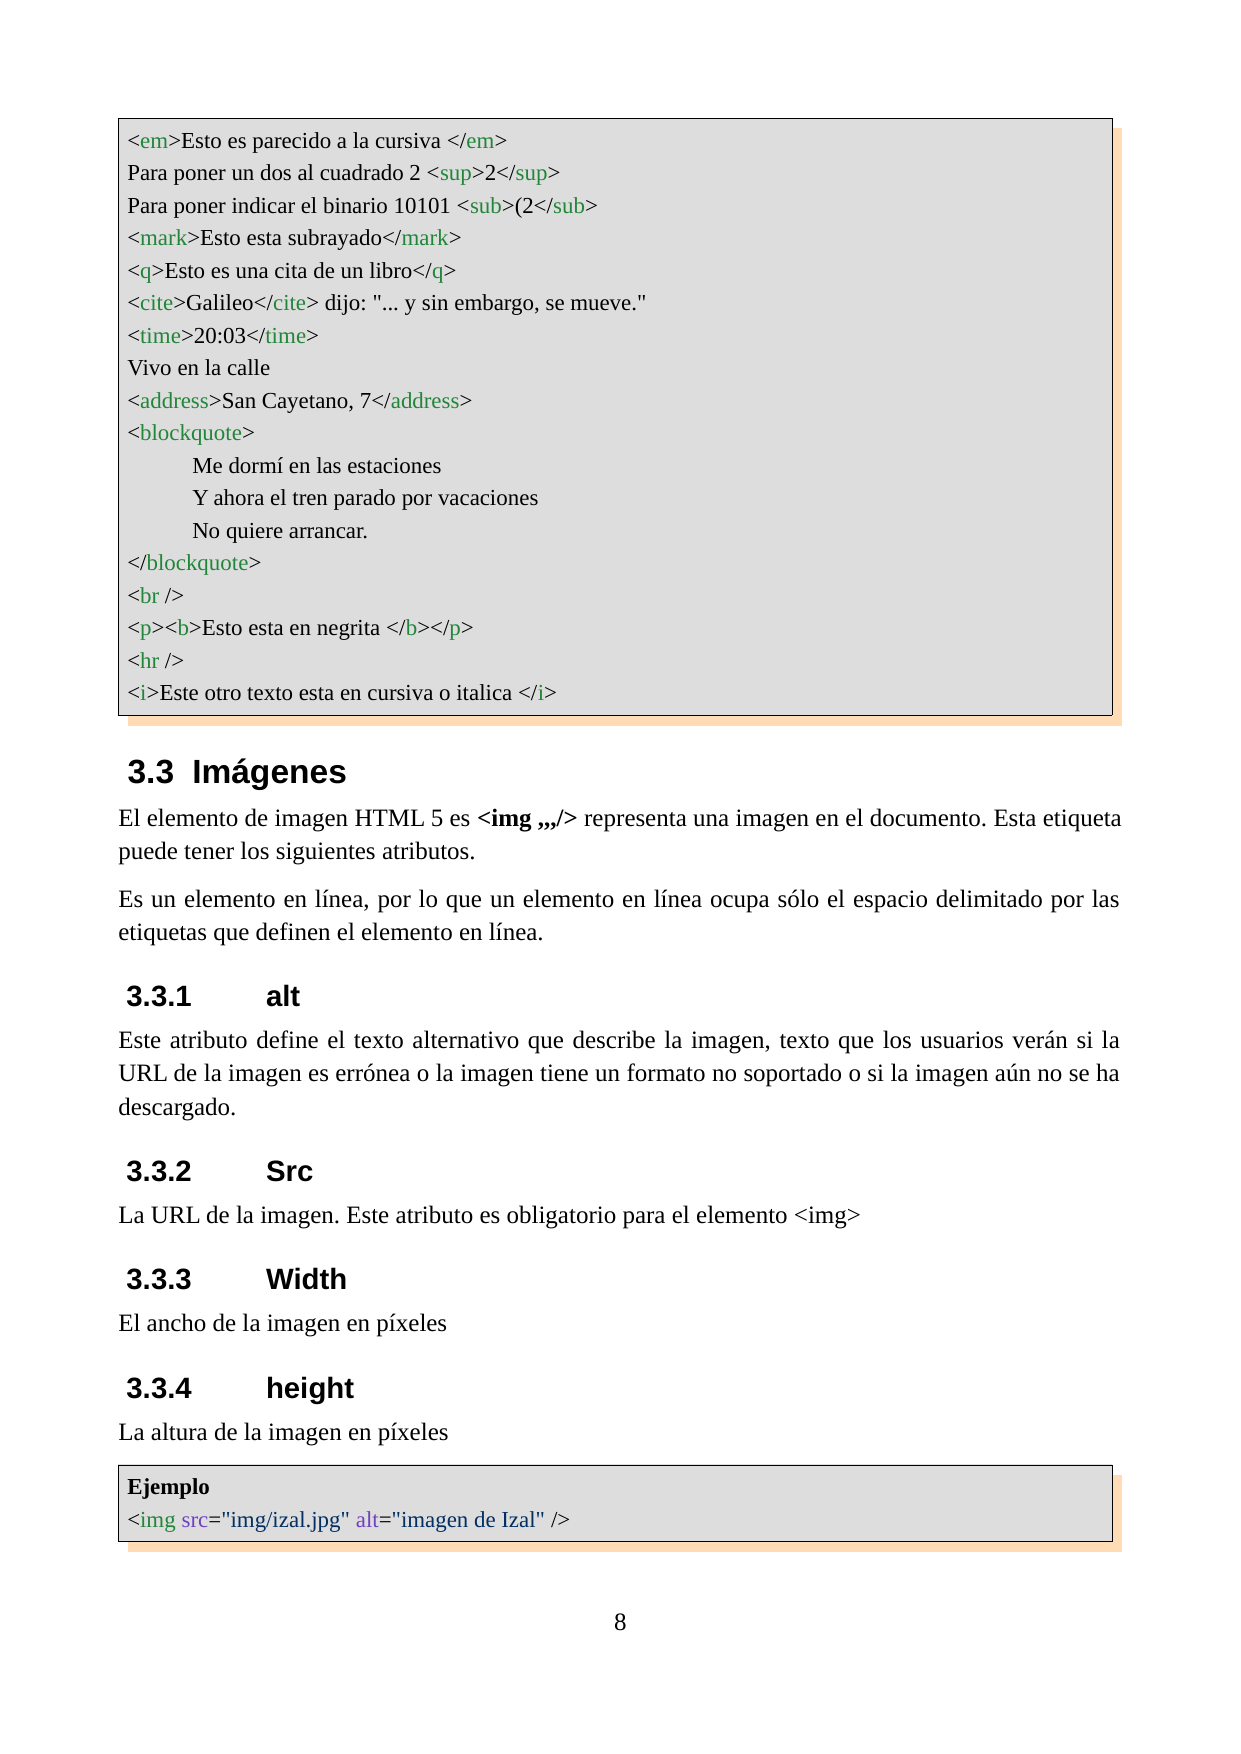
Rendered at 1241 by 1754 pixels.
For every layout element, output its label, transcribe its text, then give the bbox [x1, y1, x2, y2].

text Me dormí en las estaciones [119, 443, 1112, 476]
text <i>Este otro texto esta en cursiva o italica </i> [119, 671, 1112, 715]
text Y ahora el tren parado por vacaciones [119, 476, 1112, 508]
text Es un elemento en línea, por lo que un elemento en línea ocupa sólo el espacio delimitado por las etiquetas que definen el elemento en línea. [118, 884, 1122, 946]
text El ancho de la imagen en píxeles [118, 1308, 1122, 1337]
text Para poner indicar el binario 10101 <sub>(2</sub> [119, 183, 1112, 216]
text <q>Esto es una cita de un libro</q> [119, 248, 1112, 281]
text Este atributo define el texto alternativo que describe la imagen, texto que los usuarios verán si la URL de la imagen es errónea o la imagen tiene un formato no soportado o si la imagen aún no se ha descargado. [118, 1026, 1122, 1120]
subtitle height [118, 1371, 1122, 1404]
text La altura de la imagen en píxeles [118, 1417, 1122, 1446]
text El elemento de imagen HTML 5 es <img ,,,/> representa una imagen en el documento. Esta etiqueta puede tener los siguientes atributos. [118, 803, 1122, 865]
text <cite>Galileo</cite> dijo: "... y sin embargo, se mueve." [119, 281, 1112, 313]
text <address>San Cayetano, 7</address> [119, 378, 1112, 411]
text </blockquote> [119, 541, 1112, 573]
text No quiere arrancar. [119, 508, 1112, 541]
subtitle Imágenes [118, 752, 1122, 791]
text <time>20:03</time> [119, 313, 1112, 346]
subtitle Width [118, 1262, 1122, 1296]
text <p><b>Esto esta en negrita </b></p> [119, 606, 1112, 638]
text Vivo en la calle [119, 346, 1112, 378]
subtitle Src [118, 1154, 1122, 1187]
text Para poner un dos al cuadrado 2 <sup>2</sup> [119, 151, 1112, 183]
text <br /> [119, 573, 1112, 606]
text La URL de la imagen. Este atributo es obligatorio para el elemento <img> [118, 1200, 1122, 1229]
text <mark>Esto esta subrayado</mark> [119, 216, 1112, 248]
text <em>Esto es parecido a la cursiva </em> [119, 119, 1112, 151]
text <hr /> [119, 638, 1112, 671]
subtitle alt [118, 979, 1122, 1013]
text <img src="img/izal.jpg" alt="imagen de Izal" /> [119, 1497, 1112, 1541]
text Ejemplo [119, 1466, 1112, 1497]
text <blockquote> [119, 411, 1112, 443]
